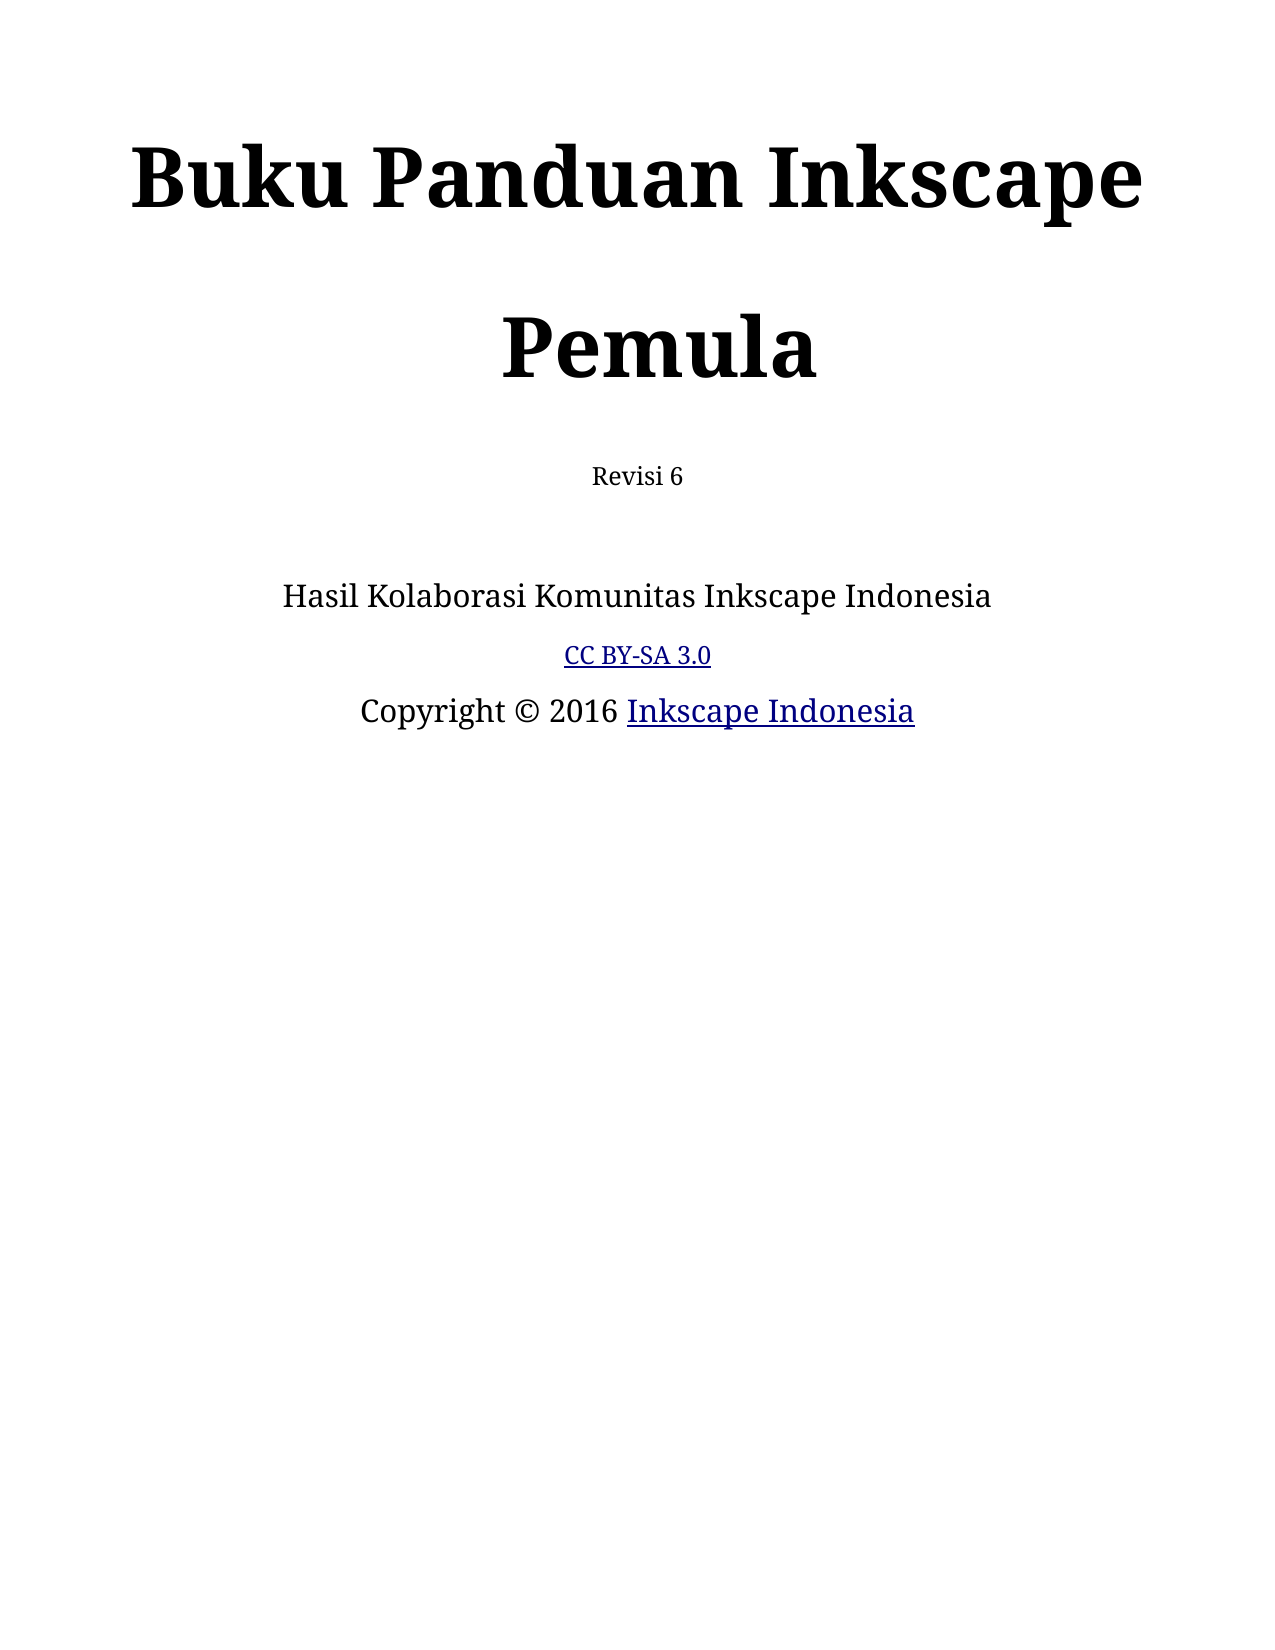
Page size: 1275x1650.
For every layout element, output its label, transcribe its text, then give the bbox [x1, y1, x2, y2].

text Hasil Kolaborasi Komunitas Inkscape Indonesia [118, 574, 1157, 616]
subtitle Buku Panduan Inkscape Pemula [118, 118, 1157, 402]
text Revisi 6 [118, 459, 1157, 493]
text Copyright © 2016 Inkscape Indonesia [118, 688, 1157, 731]
text CC BY-SA 3.0 [118, 637, 1157, 672]
